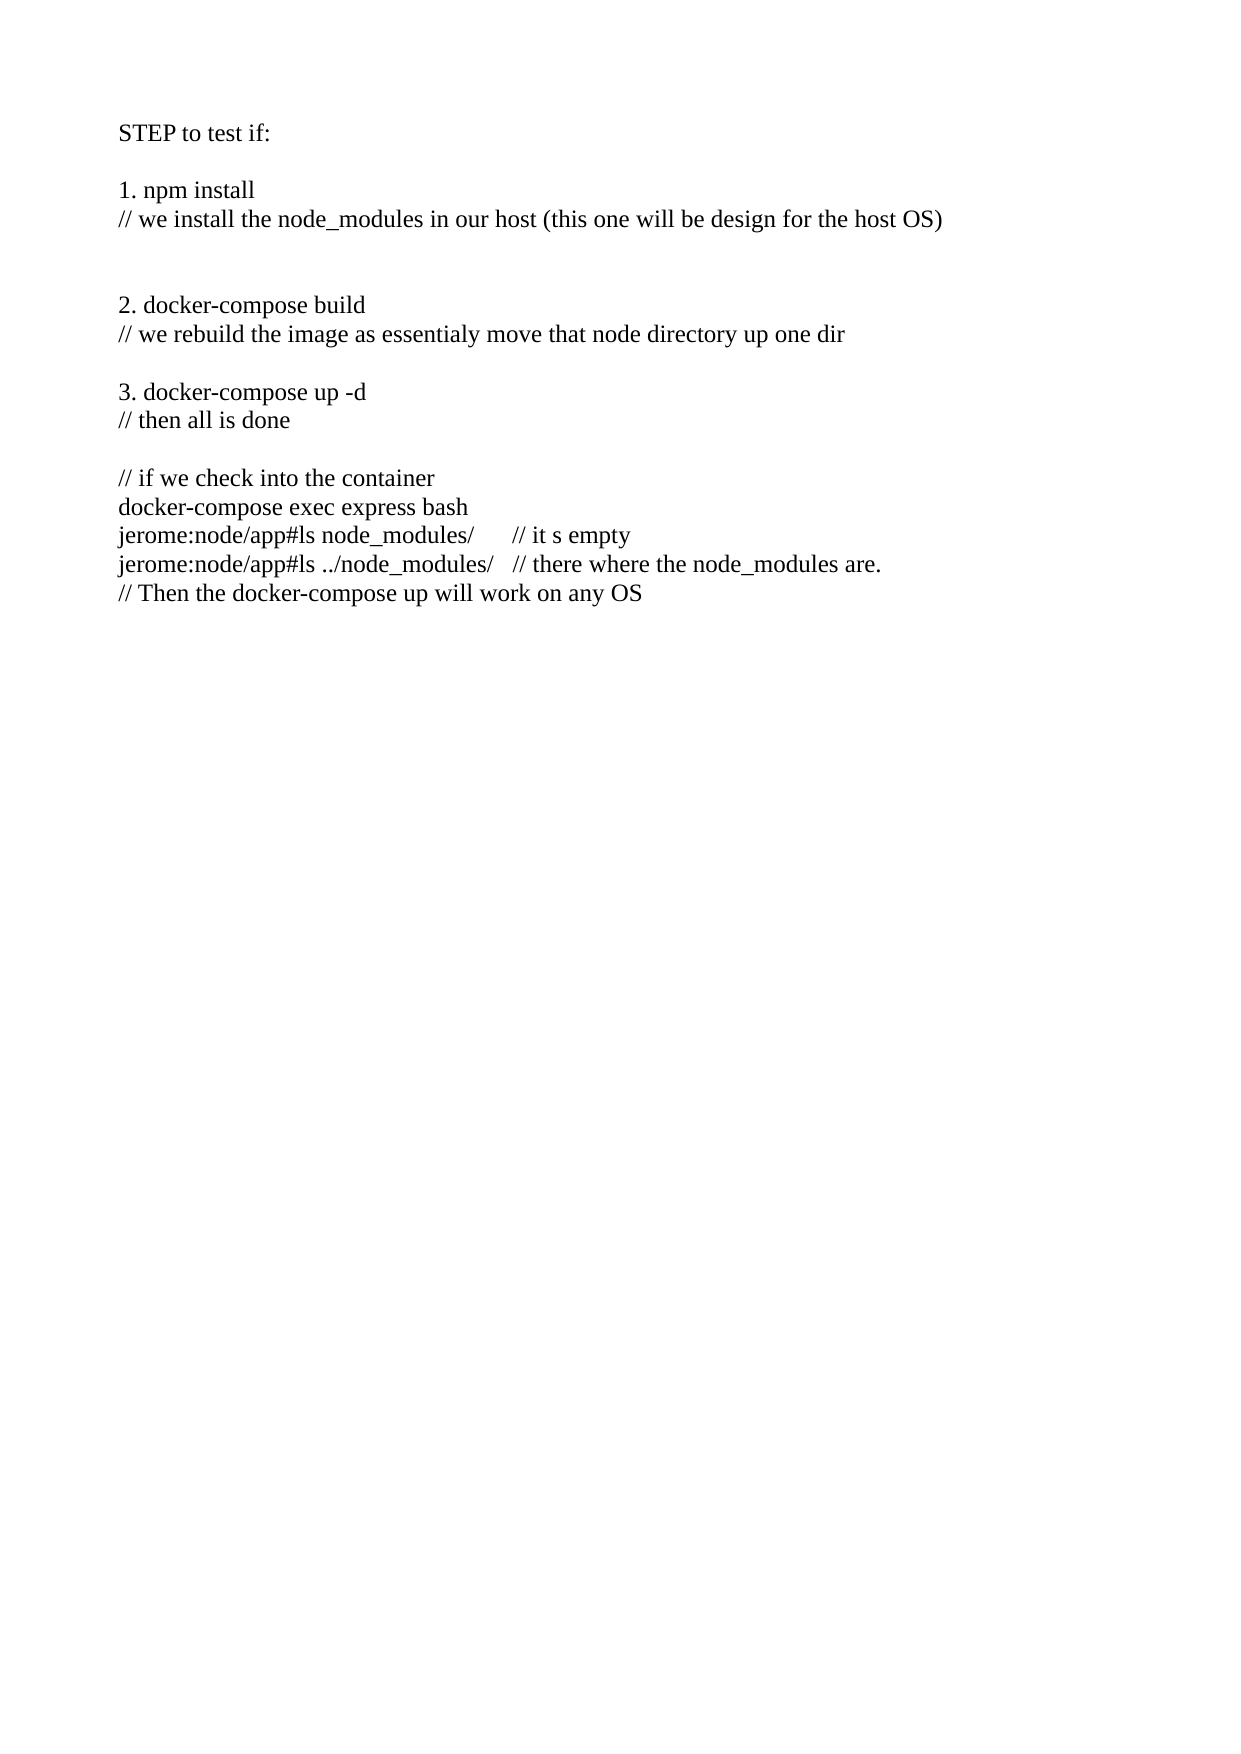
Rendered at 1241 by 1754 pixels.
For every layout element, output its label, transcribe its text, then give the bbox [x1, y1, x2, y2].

text // we rebuild the image as essentialy move that node directory up one dir [118, 319, 1122, 348]
text jerome:node/app#ls ../node_modules/ // there where the node_modules are. [118, 549, 1122, 578]
text // if we check into the container [118, 463, 1122, 492]
text 1. npm install [118, 176, 1122, 204]
text // Then the docker-compose up will work on any OS [118, 578, 1122, 607]
text // we install the node_modules in our host (this one will be design for the host OS) [118, 204, 1122, 233]
text docker-compose exec express bash [118, 492, 1122, 521]
text jerome:node/app#ls node_modules/ // it s empty [118, 521, 1122, 549]
text STEP to test if: [118, 118, 1122, 147]
text 2. docker-compose build [118, 291, 1122, 319]
text 3. docker-compose up -d [118, 377, 1122, 406]
text // then all is done [118, 406, 1122, 434]
